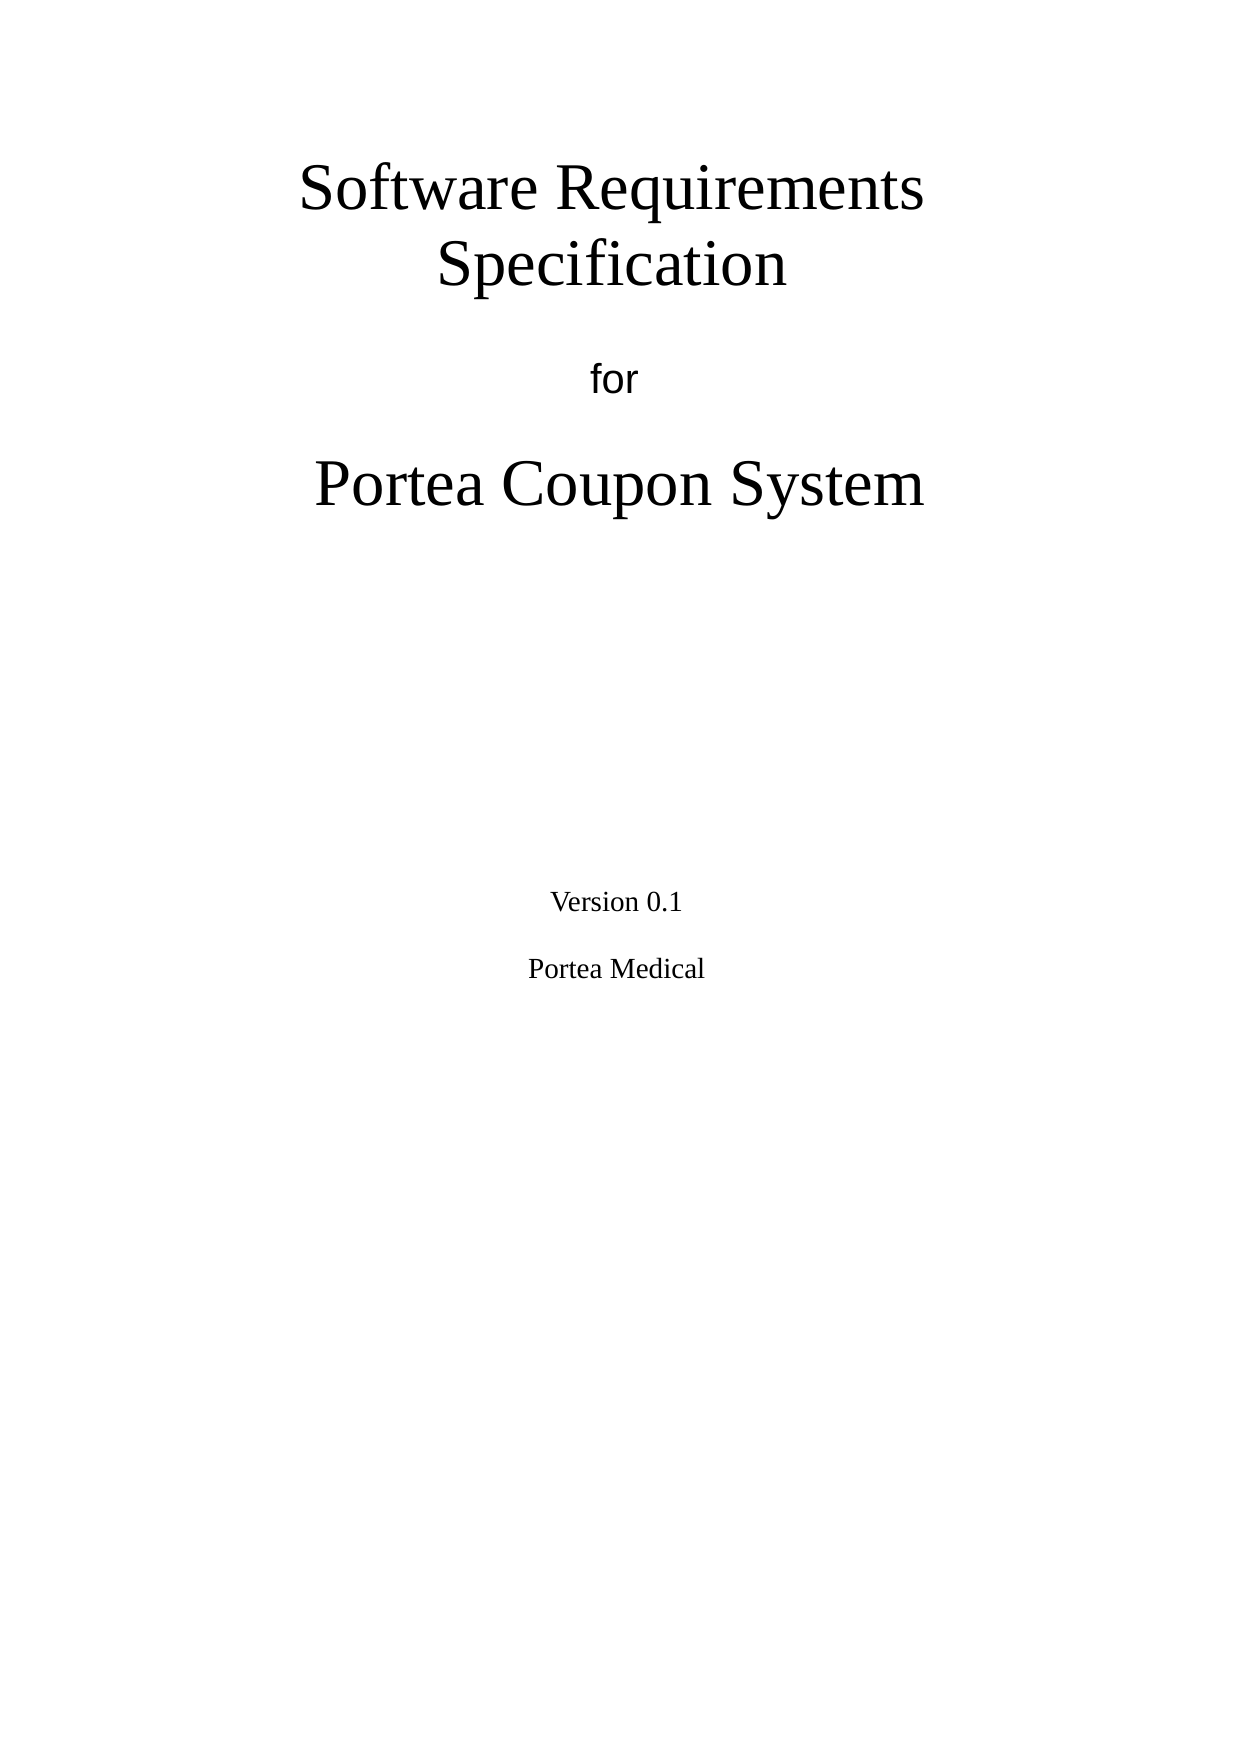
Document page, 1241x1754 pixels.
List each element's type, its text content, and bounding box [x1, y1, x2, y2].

text Version 0.1 [118, 884, 1122, 917]
text Portea Coupon System [118, 443, 1122, 520]
text Portea Medical [118, 951, 1122, 984]
text Specification [118, 223, 1122, 300]
text Software Requirements [118, 147, 1122, 223]
subtitle for [118, 354, 1122, 402]
